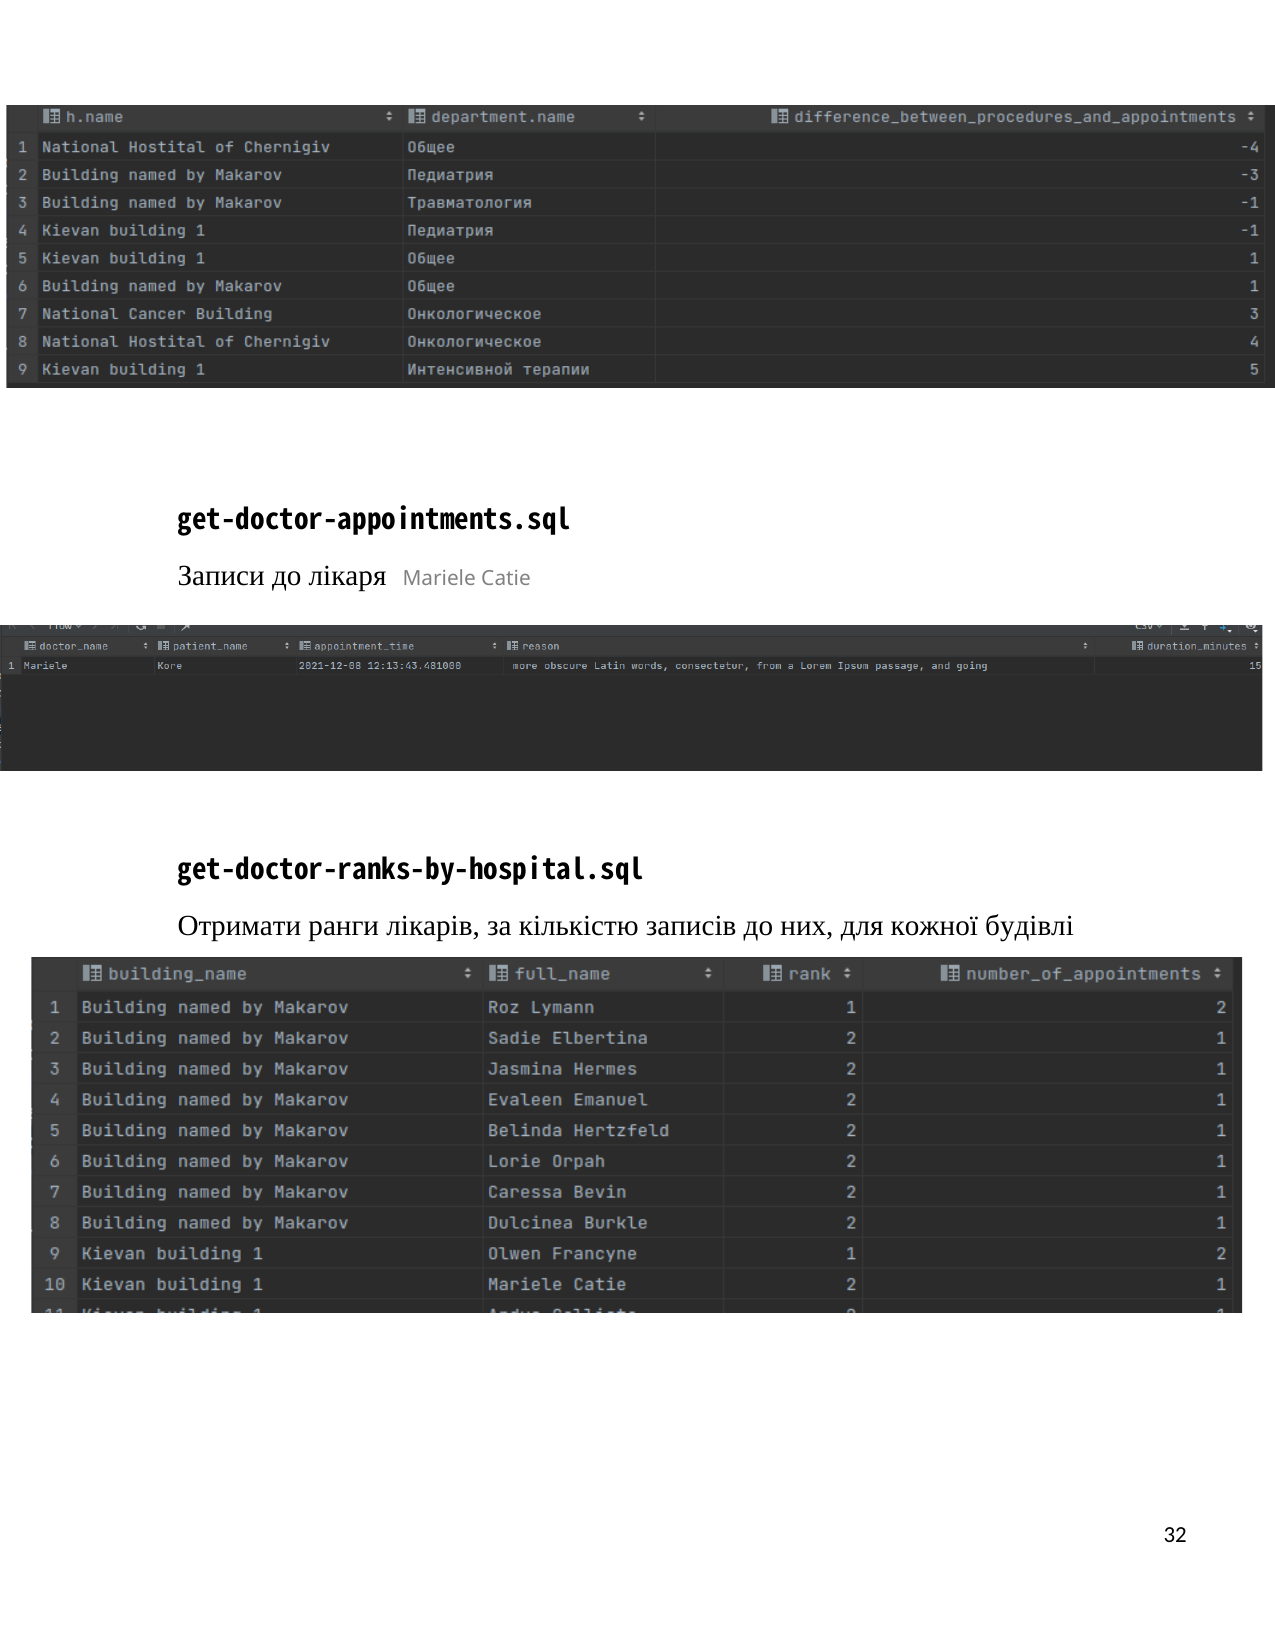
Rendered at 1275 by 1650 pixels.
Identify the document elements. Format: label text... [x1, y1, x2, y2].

picture [0, 625, 1263, 771]
text Записи до лікаря Mariele Catie [177, 558, 1186, 591]
picture [6, 105, 1275, 388]
text get-doctor-appointments.sql [177, 495, 1186, 538]
picture [31, 957, 1243, 1313]
text get-doctor-ranks-by-hospital.sql [177, 846, 1186, 888]
text Отримати ранги лікарів, за кількістю записів до них, для кожної будівлі [177, 908, 1186, 942]
